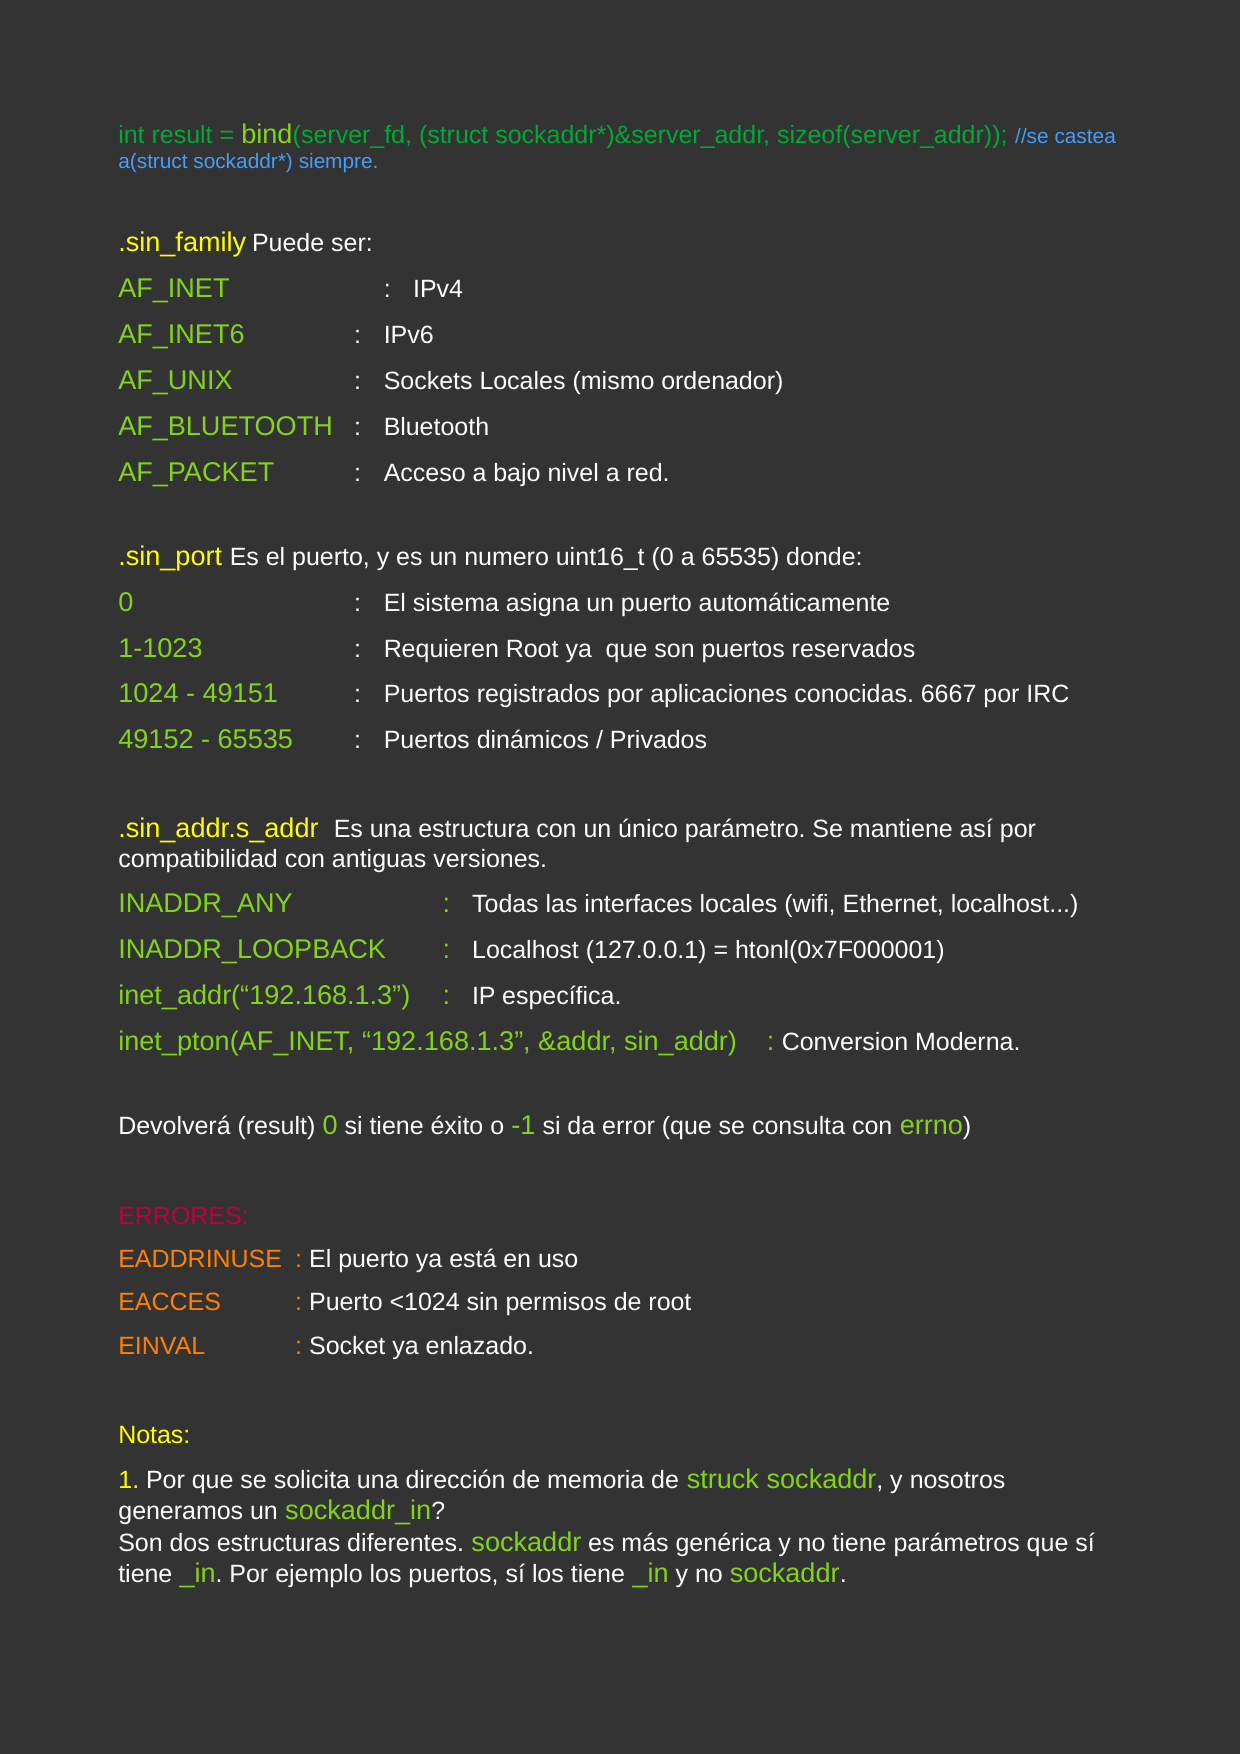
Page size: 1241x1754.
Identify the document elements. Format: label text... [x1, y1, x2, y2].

text .sin_addr.s_addr Es una estructura con un único parámetro. Se mantiene así por compatibilidad con antiguas versiones. [118, 812, 1122, 872]
text EINVAL : Socket ya enlazado. [118, 1331, 1122, 1359]
text .sin_port Es el puerto, y es un numero uint16_t (0 a 65535) donde: [118, 540, 1122, 571]
text 1. Por que se solicita una dirección de memoria de struck sockaddr, y nosotros generamos un sockaddr_in? Son dos estructuras diferentes. sockaddr es más genérica y no tiene parámetros que sí tiene _in. Por ejemplo los puertos, sí los tiene _in y no sockaddr. [118, 1463, 1122, 1588]
text INADDR_LOOPBACK : Localhost (127.0.0.1) = htonl(0x7F000001) [118, 933, 1122, 964]
text AF_PACKET : Acceso a bajo nivel a red. [118, 456, 1122, 487]
text INADDR_ANY : Todas las interfaces locales (wifi, Ethernet, localhost...) [118, 887, 1122, 918]
text inet_addr(“192.168.1.3”) : IP específica. [118, 979, 1122, 1010]
text AF_INET6 : IPv6 [118, 318, 1122, 349]
text 1-1023 : Requieren Root ya que son puertos reservados [118, 632, 1122, 663]
text .sin_family Puede ser: [118, 226, 1122, 258]
text AF_BLUETOOTH : Bluetooth [118, 410, 1122, 441]
text 49152 - 65535 : Puertos dinámicos / Privados [118, 723, 1122, 754]
text inet_pton(AF_INET, “192.168.1.3”, &addr, sin_addr) : Conversion Moderna. [118, 1024, 1122, 1056]
text 0 : El sistema asigna un puerto automáticamente [118, 586, 1122, 617]
text AF_UNIX : Sockets Locales (mismo ordenador) [118, 364, 1122, 395]
text AF_INET : IPv4 [118, 272, 1122, 303]
text Notas: [118, 1420, 1122, 1448]
text 1024 - 49151 : Puertos registrados por aplicaciones conocidas. 6667 por IRC [118, 677, 1122, 709]
text Devolverá (result) 0 si tiene éxito o -1 si da error (que se consulta con errno) [118, 1109, 1122, 1140]
text ERRORES: [118, 1201, 1122, 1229]
text EACCES : Puerto <1024 sin permisos de root [118, 1287, 1122, 1316]
text EADDRINUSE : El puerto ya está en uso [118, 1244, 1122, 1273]
text int result = bind(server_fd, (struct sockaddr*)&server_addr, sizeof(server_addr)); //se castea a(struct sockaddr*) siempre. [118, 118, 1122, 173]
